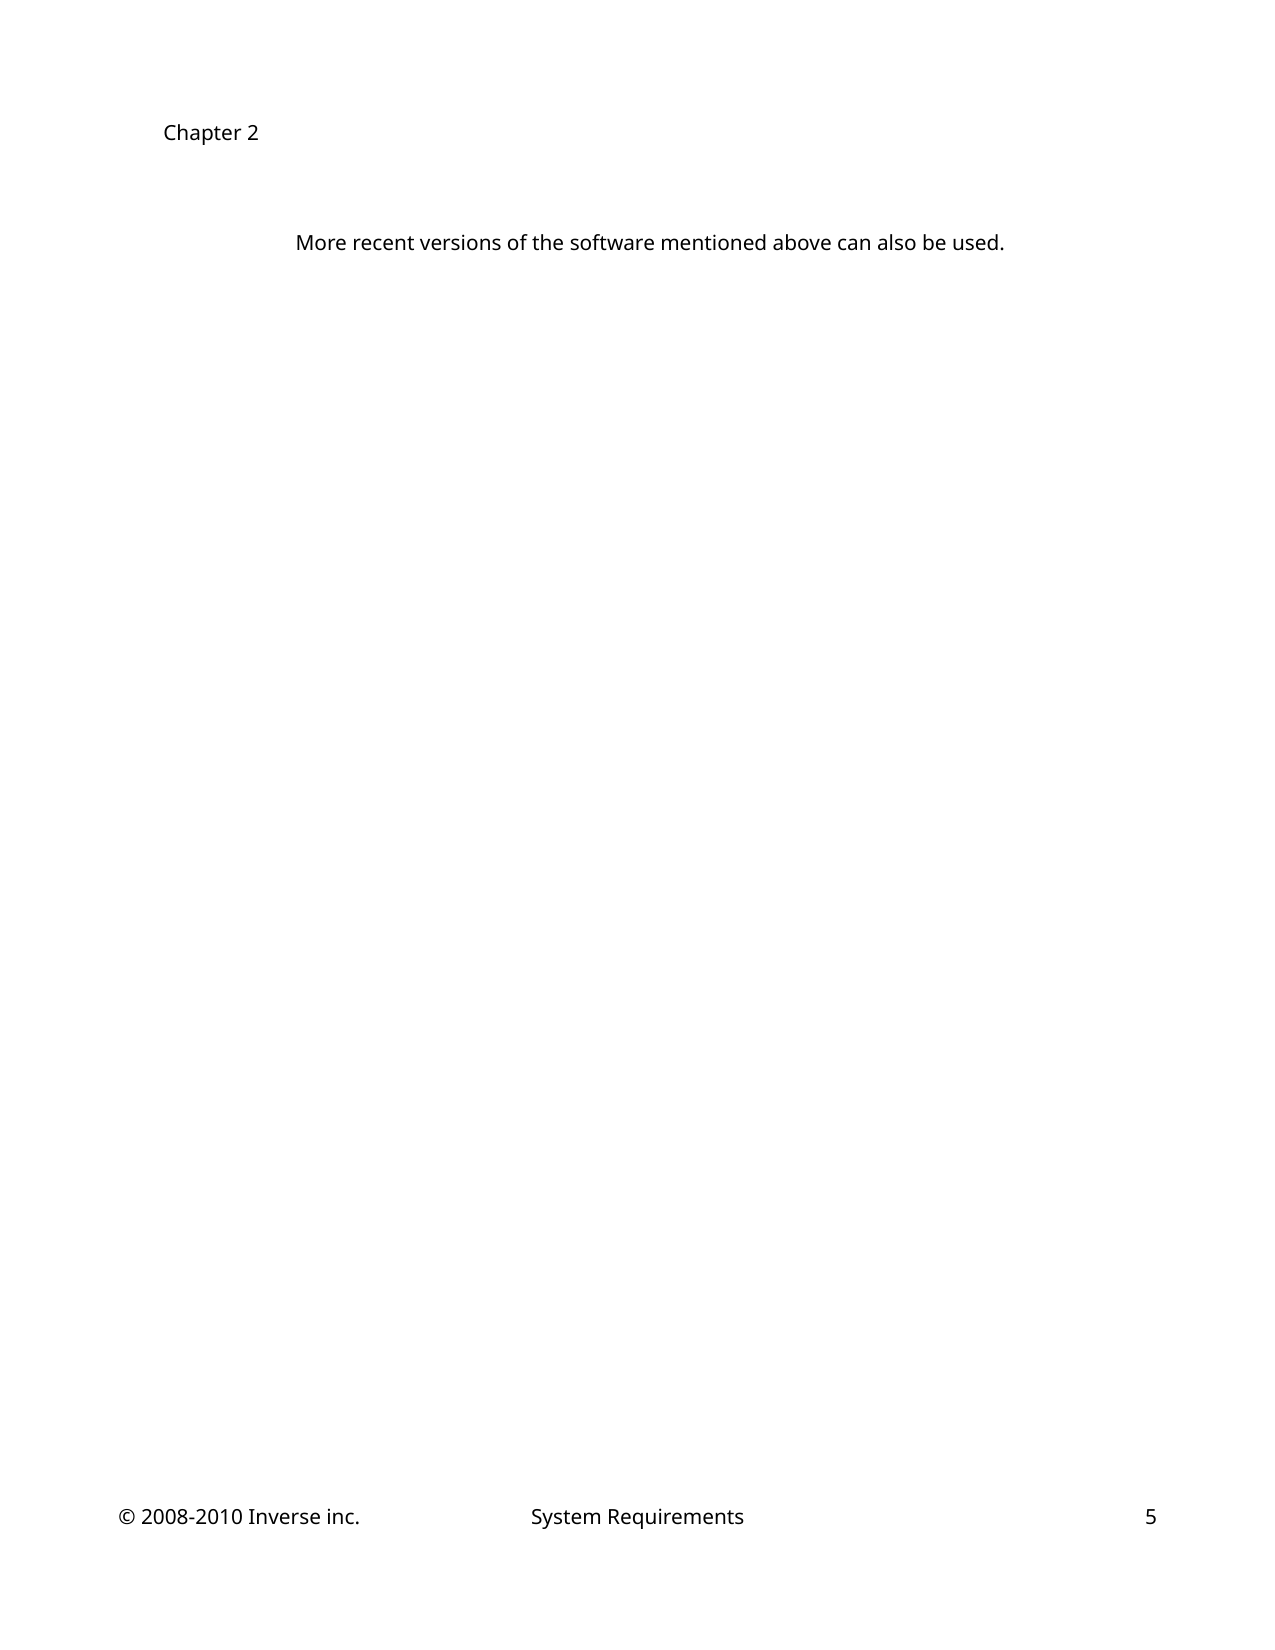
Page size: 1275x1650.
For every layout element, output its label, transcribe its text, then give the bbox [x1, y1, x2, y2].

text More recent versions of the software mentioned above can also be used. [295, 228, 1157, 257]
